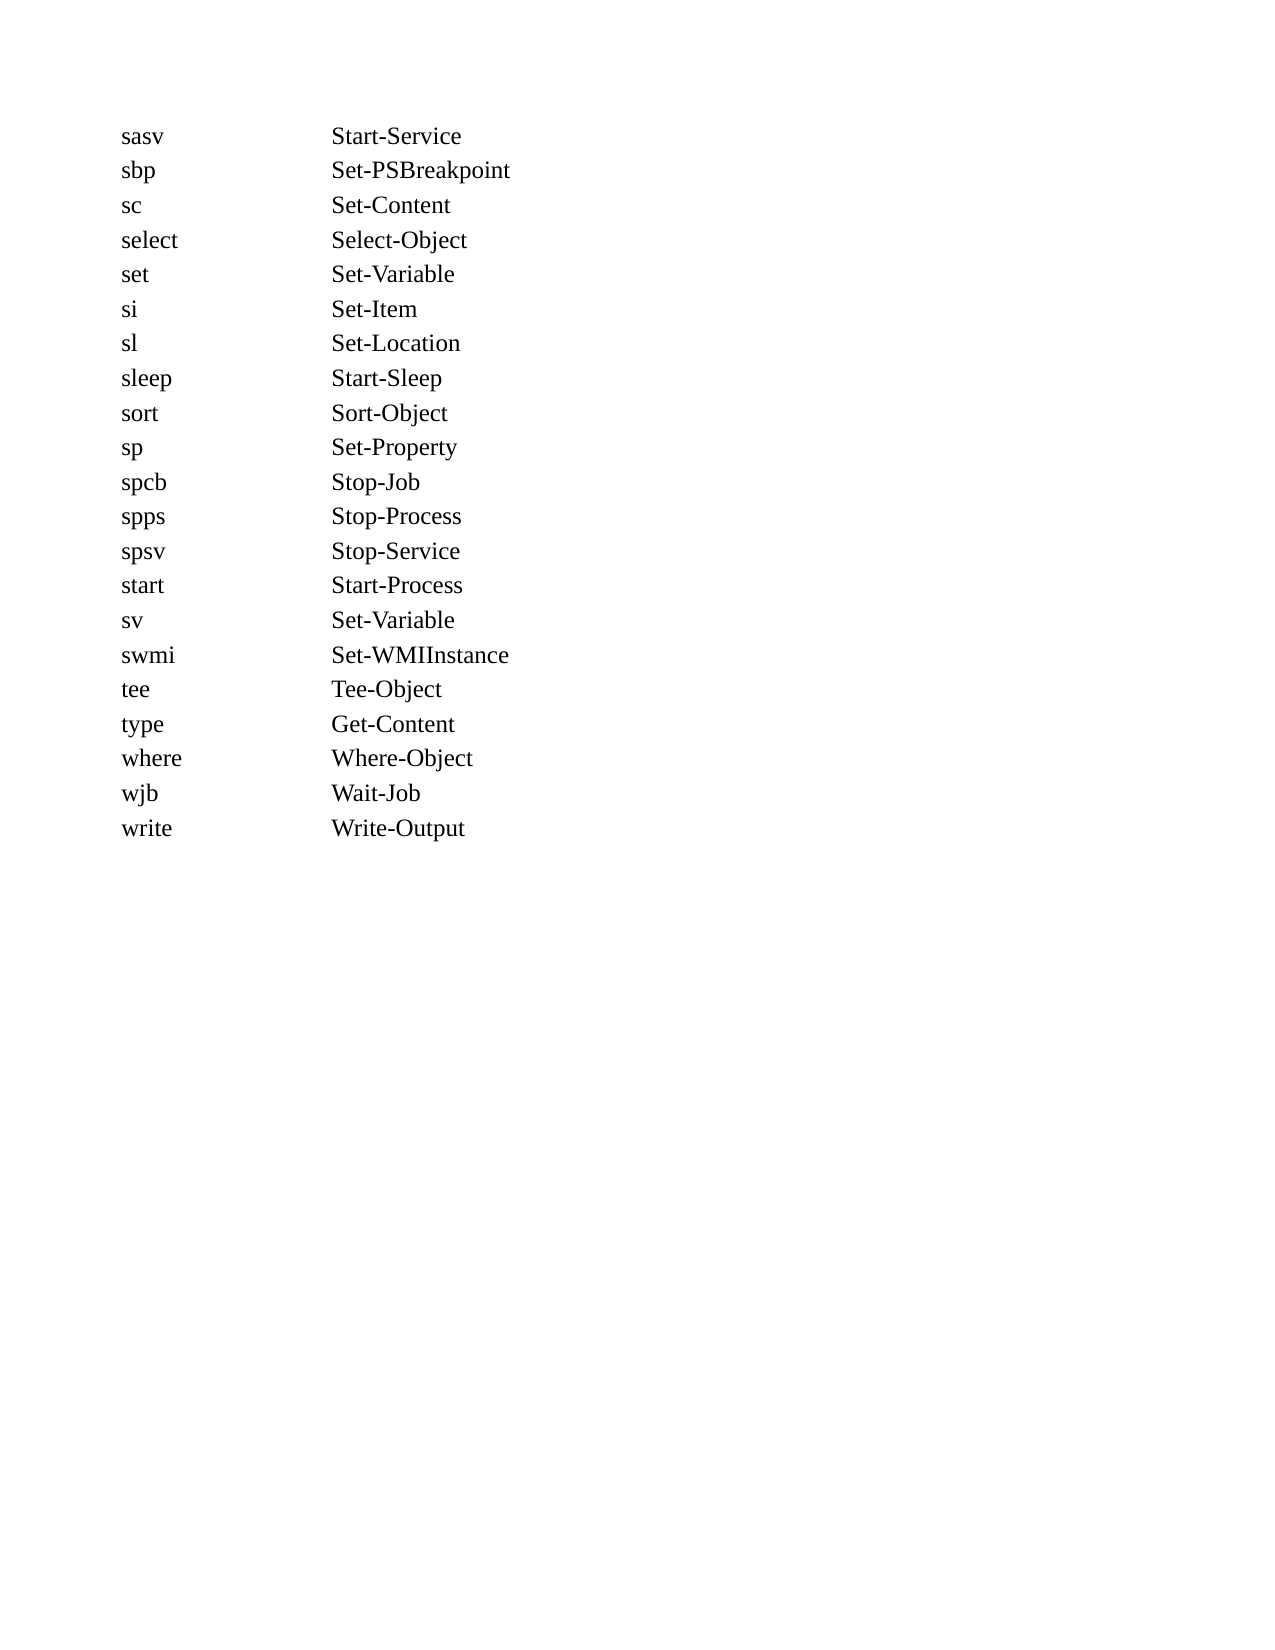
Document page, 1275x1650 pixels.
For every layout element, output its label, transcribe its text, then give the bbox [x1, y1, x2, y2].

table_cell sbp [118, 153, 328, 187]
table_cell Start-Service [328, 118, 584, 153]
table_cell Where-Object [328, 741, 584, 775]
table_cell Set-Item [328, 291, 584, 326]
table_cell Get-Content [328, 706, 584, 741]
table_cell spps [118, 499, 328, 533]
table_cell set [118, 256, 328, 291]
table_cell Stop-Process [328, 499, 584, 533]
table_cell swmi [118, 637, 328, 671]
table_cell Select-Object [328, 222, 584, 256]
table_cell si [118, 291, 328, 326]
table_cell sort [118, 395, 328, 429]
table_cell Sort-Object [328, 395, 584, 429]
table_cell where [118, 741, 328, 775]
table_cell sleep [118, 360, 328, 395]
table_cell sv [118, 602, 328, 637]
table_cell Set-Location [328, 326, 584, 360]
table_cell select [118, 222, 328, 256]
table_cell Start-Process [328, 568, 584, 602]
table_cell wjb [118, 775, 328, 810]
table_cell Set-PSBreakpoint [328, 153, 584, 187]
table_cell Set-WMIInstance [328, 637, 584, 671]
table_cell sp [118, 429, 328, 464]
table_cell Set-Variable [328, 602, 584, 637]
table_cell sasv [118, 118, 328, 153]
table_cell Stop-Job [328, 464, 584, 498]
table_cell Tee-Object [328, 671, 584, 706]
table_cell type [118, 706, 328, 741]
table_cell write [118, 810, 328, 844]
table_cell Write-Output [328, 810, 584, 844]
table_cell Wait-Job [328, 775, 584, 810]
table_cell Set-Property [328, 429, 584, 464]
table_cell sl [118, 326, 328, 360]
table_cell sc [118, 187, 328, 222]
table_cell Set-Variable [328, 256, 584, 291]
table_cell Start-Sleep [328, 360, 584, 395]
table_cell tee [118, 671, 328, 706]
table_cell spsv [118, 533, 328, 568]
table_cell spcb [118, 464, 328, 498]
table_cell Set-Content [328, 187, 584, 222]
table_cell start [118, 568, 328, 602]
table_cell Stop-Service [328, 533, 584, 568]
